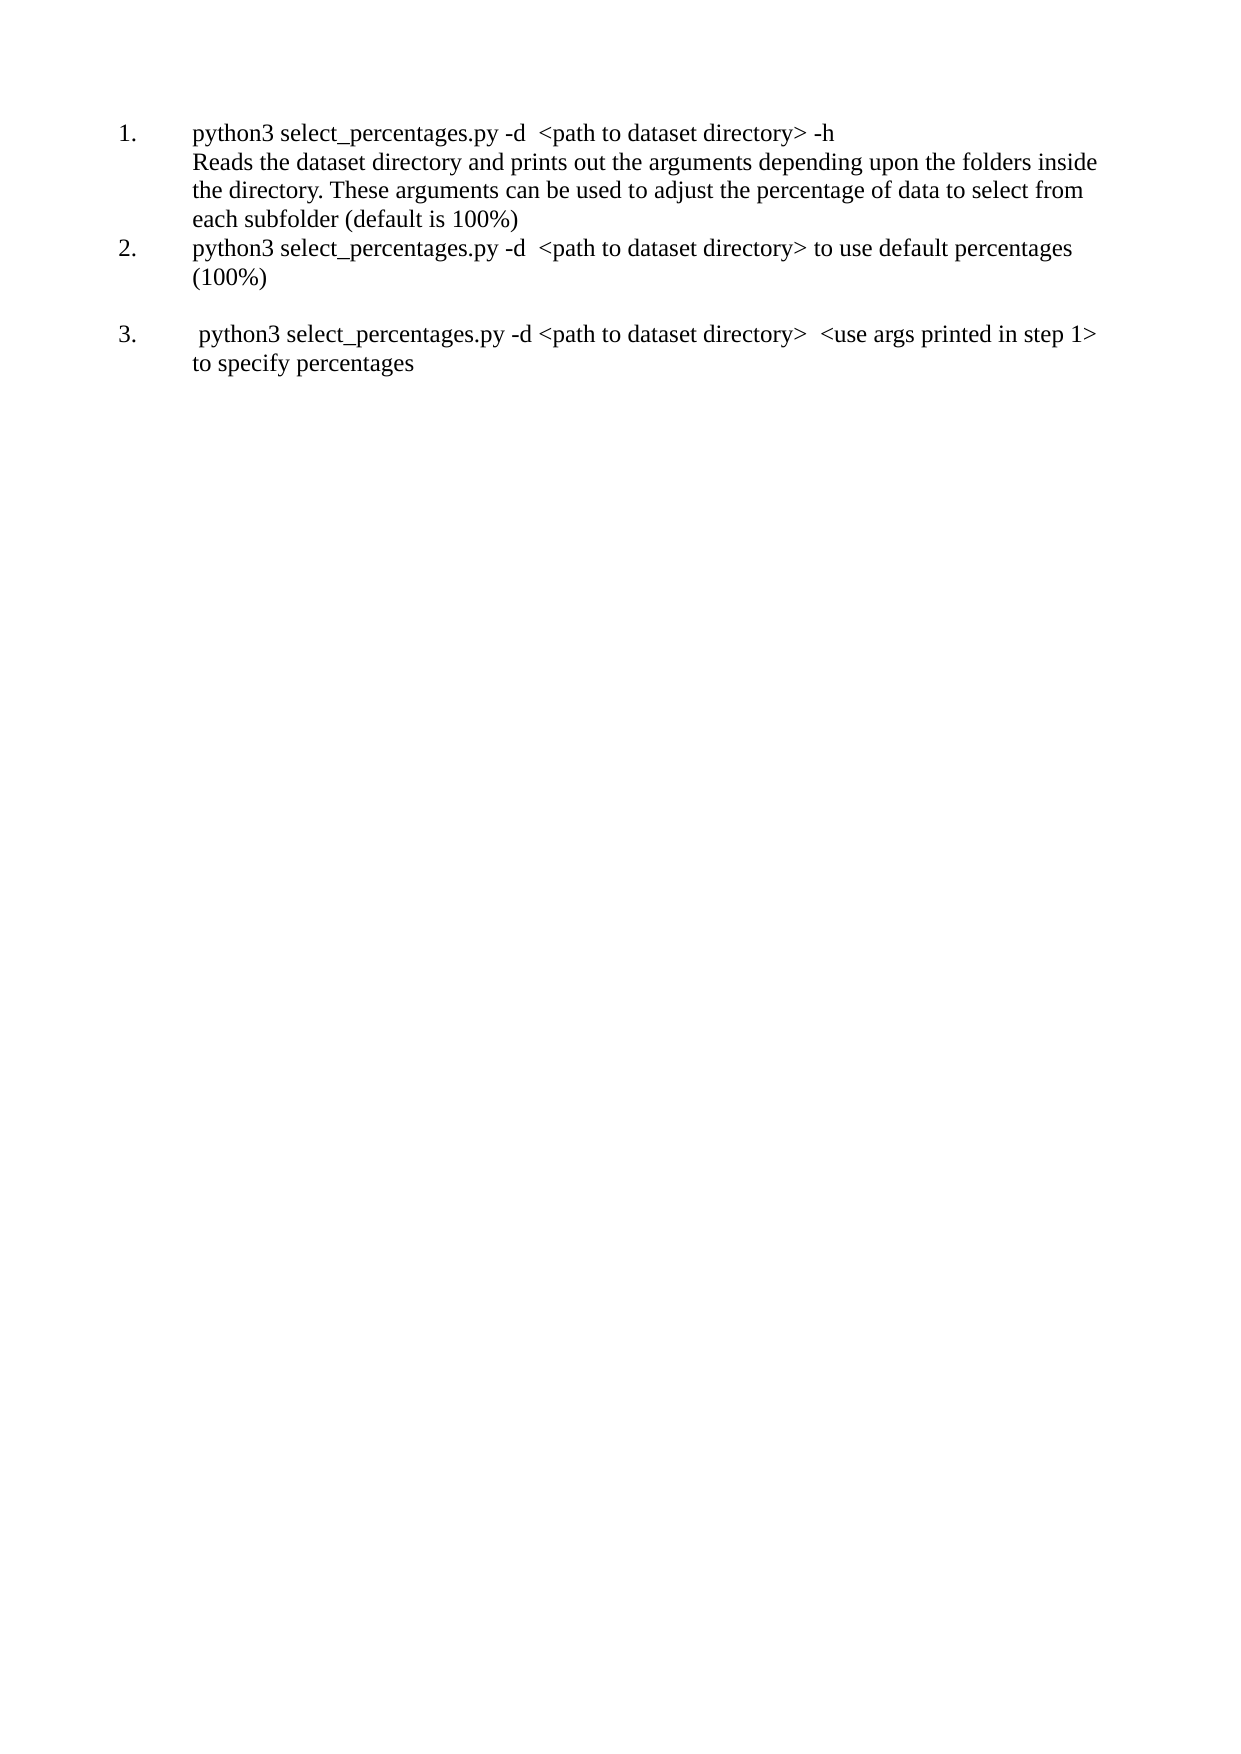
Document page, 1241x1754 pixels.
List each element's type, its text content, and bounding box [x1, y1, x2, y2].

text 3. python3 select_percentages.py -d <path to dataset directory> <use args printed in step 1> to specify percentages [118, 319, 1122, 377]
text 2. python3 select_percentages.py -d <path to dataset directory> to use default percentages (100%) [118, 233, 1122, 291]
text Reads the dataset directory and prints out the arguments depending upon the folders inside the directory. These arguments can be used to adjust the percentage of data to select from each subfolder (default is 100%) [118, 147, 1122, 233]
text 1. python3 select_percentages.py -d <path to dataset directory> -h [118, 118, 1122, 147]
